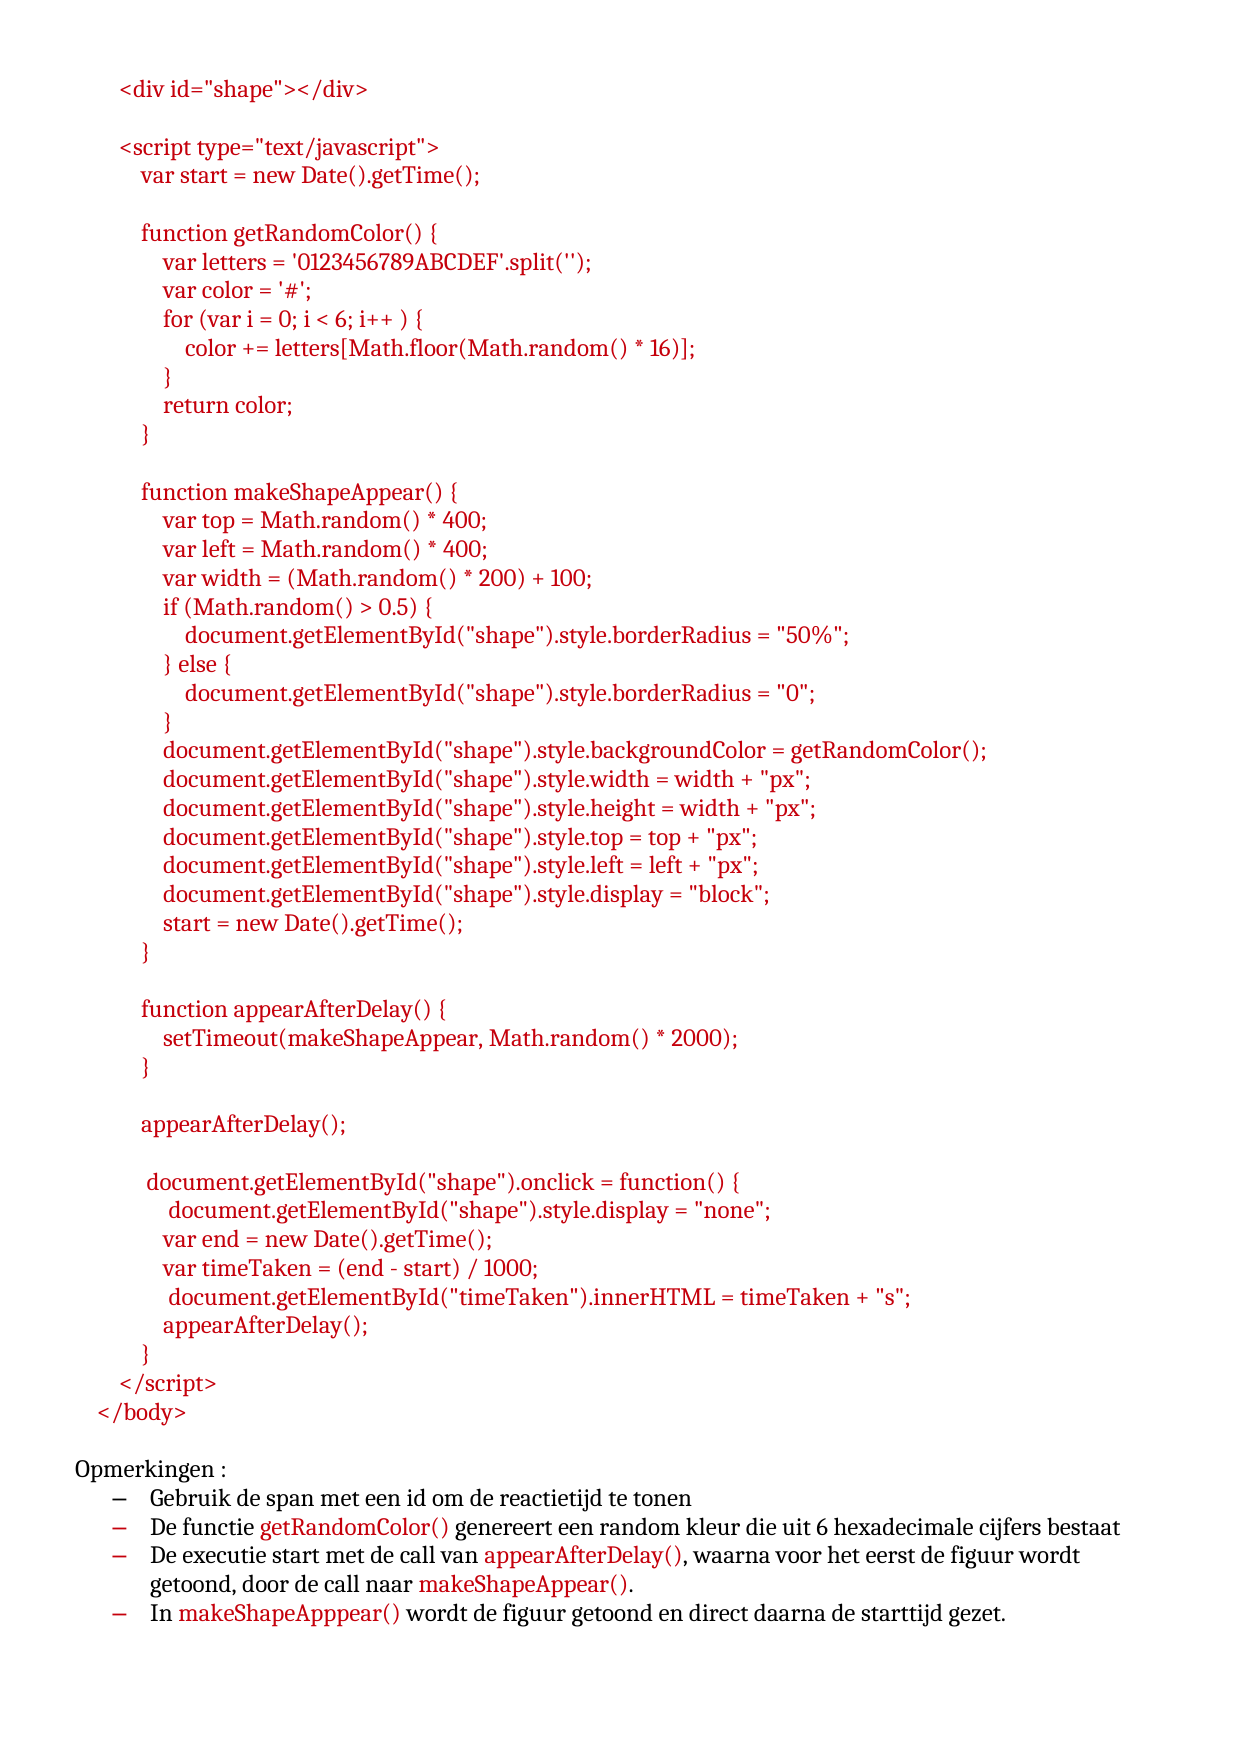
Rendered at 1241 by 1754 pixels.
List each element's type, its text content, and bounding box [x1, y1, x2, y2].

text if (Math.random() > 0.5) { [75, 592, 1165, 621]
text } [75, 1340, 1165, 1369]
text start = new Date().getTime(); [75, 909, 1165, 937]
text for (var i = 0; i < 6; i++ ) { [75, 305, 1165, 334]
text document.getElementById("shape").style.display = "block"; [75, 880, 1165, 909]
text appearAfterDelay(); [75, 1311, 1165, 1340]
text return color; [75, 391, 1165, 420]
text } [75, 707, 1165, 736]
text function appearAfterDelay() { [75, 995, 1165, 1024]
text var start = new Date().getTime(); [75, 161, 1165, 190]
text function getRandomColor() { [75, 219, 1165, 247]
text var color = '#'; [75, 276, 1165, 305]
text appearAfterDelay(); [75, 1110, 1165, 1139]
text document.getElementById("shape").style.display = "none"; [75, 1196, 1165, 1225]
text </body> [75, 1397, 1165, 1426]
text </script> [75, 1369, 1165, 1397]
text document.getElementById("timeTaken").innerHTML = timeTaken + "s"; [75, 1282, 1165, 1311]
text } else { [75, 650, 1165, 679]
text document.getElementById("shape").style.borderRadius = "50%"; [75, 621, 1165, 650]
text document.getElementById("shape").style.borderRadius = "0"; [75, 679, 1165, 707]
list In makeShapeApppear() wordt de figuur getoond en direct daarna de starttijd gezet. [112, 1599, 1165, 1627]
text <div id="shape"></div> [75, 75, 1165, 104]
text var letters = '0123456789ABCDEF'.split(''); [75, 247, 1165, 276]
text document.getElementById("shape").style.left = left + "px"; [75, 851, 1165, 880]
text var width = (Math.random() * 200) + 100; [75, 564, 1165, 592]
text document.getElementById("shape").style.width = width + "px"; [75, 765, 1165, 794]
text Opmerkingen : [75, 1455, 1165, 1484]
text } [75, 362, 1165, 391]
text document.getElementById("shape").style.backgroundColor = getRandomColor(); [75, 736, 1165, 765]
text document.getElementById("shape").style.top = top + "px"; [75, 822, 1165, 851]
text var left = Math.random() * 400; [75, 535, 1165, 564]
text } [75, 1052, 1165, 1081]
list De functie getRandomColor() genereert een random kleur die uit 6 hexadecimale cijfers bestaat [112, 1512, 1165, 1541]
text document.getElementById("shape").onclick = function() { [75, 1167, 1165, 1196]
list De executie start met de call van appearAfterDelay(), waarna voor het eerst de figuur wordt getoond, door de call naar makeShapeAppear(). [112, 1541, 1165, 1599]
list Gebruik de span met een id om de reactietijd te tonen [112, 1484, 1165, 1512]
text color += letters[Math.floor(Math.random() * 16)]; [75, 334, 1165, 362]
text setTimeout(makeShapeAppear, Math.random() * 2000); [75, 1024, 1165, 1052]
text var timeTaken = (end - start) / 1000; [75, 1254, 1165, 1282]
text document.getElementById("shape").style.height = width + "px"; [75, 794, 1165, 822]
text var end = new Date().getTime(); [75, 1225, 1165, 1254]
text } [75, 937, 1165, 966]
text var top = Math.random() * 400; [75, 506, 1165, 535]
text function makeShapeAppear() { [75, 477, 1165, 506]
text <script type="text/javascript"> [75, 132, 1165, 161]
text } [75, 420, 1165, 449]
